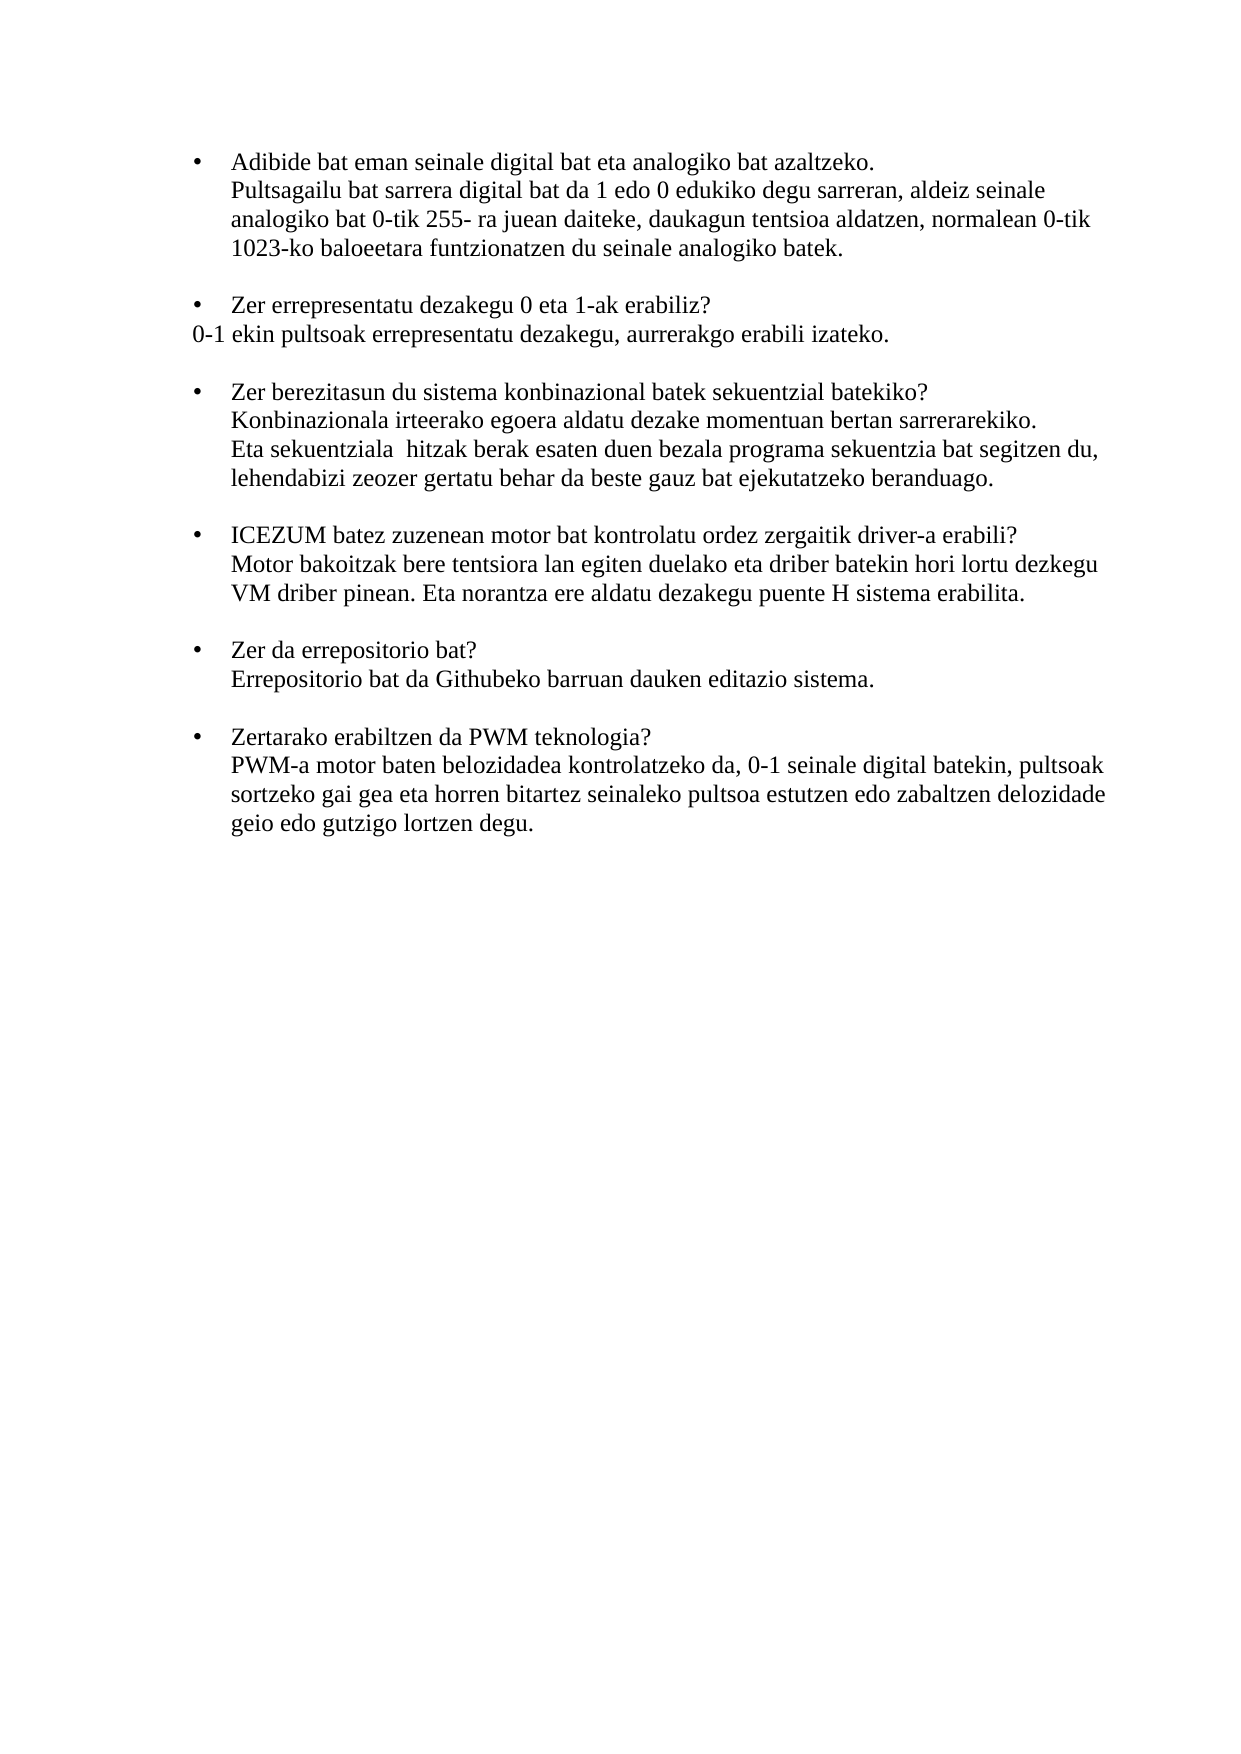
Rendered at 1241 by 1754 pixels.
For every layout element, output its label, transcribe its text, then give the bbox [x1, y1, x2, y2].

list Zer berezitasun du sistema konbinazional batek sekuentzial batekiko? [193, 377, 1122, 406]
list Eta sekuentziala hitzak berak esaten duen bezala programa sekuentzia bat segitzen du, lehendabizi zeozer gertatu behar da beste gauz bat ejekutatzeko beranduago. [193, 434, 1122, 492]
list Zer errepresentatu dezakegu 0 eta 1-ak erabiliz? [193, 291, 1122, 319]
list Errepositorio bat da Githubeko barruan dauken editazio sistema. [193, 664, 1122, 693]
list ICEZUM batez zuzenean motor bat kontrolatu ordez zergaitik driver-a erabili? [193, 521, 1122, 549]
list PWM-a motor baten belozidadea kontrolatzeko da, 0-1 seinale digital batekin, pultsoak sortzeko gai gea eta horren bitartez seinaleko pultsoa estutzen edo zabaltzen delozidade geio edo gutzigo lortzen degu. [193, 751, 1122, 837]
list Zer da errepositorio bat? [193, 636, 1122, 664]
list Motor bakoitzak bere tentsiora lan egiten duelako eta driber batekin hori lortu dezkegu VM driber pinean. Eta norantza ere aldatu dezakegu puente H sistema erabilita. [193, 549, 1122, 607]
text 0-1 ekin pultsoak errepresentatu dezakegu, aurrerakgo erabili izateko. [118, 319, 1122, 348]
list Zertarako erabiltzen da PWM teknologia? [193, 722, 1122, 751]
list Pultsagailu bat sarrera digital bat da 1 edo 0 edukiko degu sarreran, aldeiz seinale analogiko bat 0-tik 255- ra juean daiteke, daukagun tentsioa aldatzen, normalean 0-tik 1023-ko baloeetara funtzionatzen du seinale analogiko batek. [193, 176, 1122, 262]
list Konbinazionala irteerako egoera aldatu dezake momentuan bertan sarrerarekiko. [193, 406, 1122, 434]
list Adibide bat eman seinale digital bat eta analogiko bat azaltzeko. [193, 147, 1122, 176]
